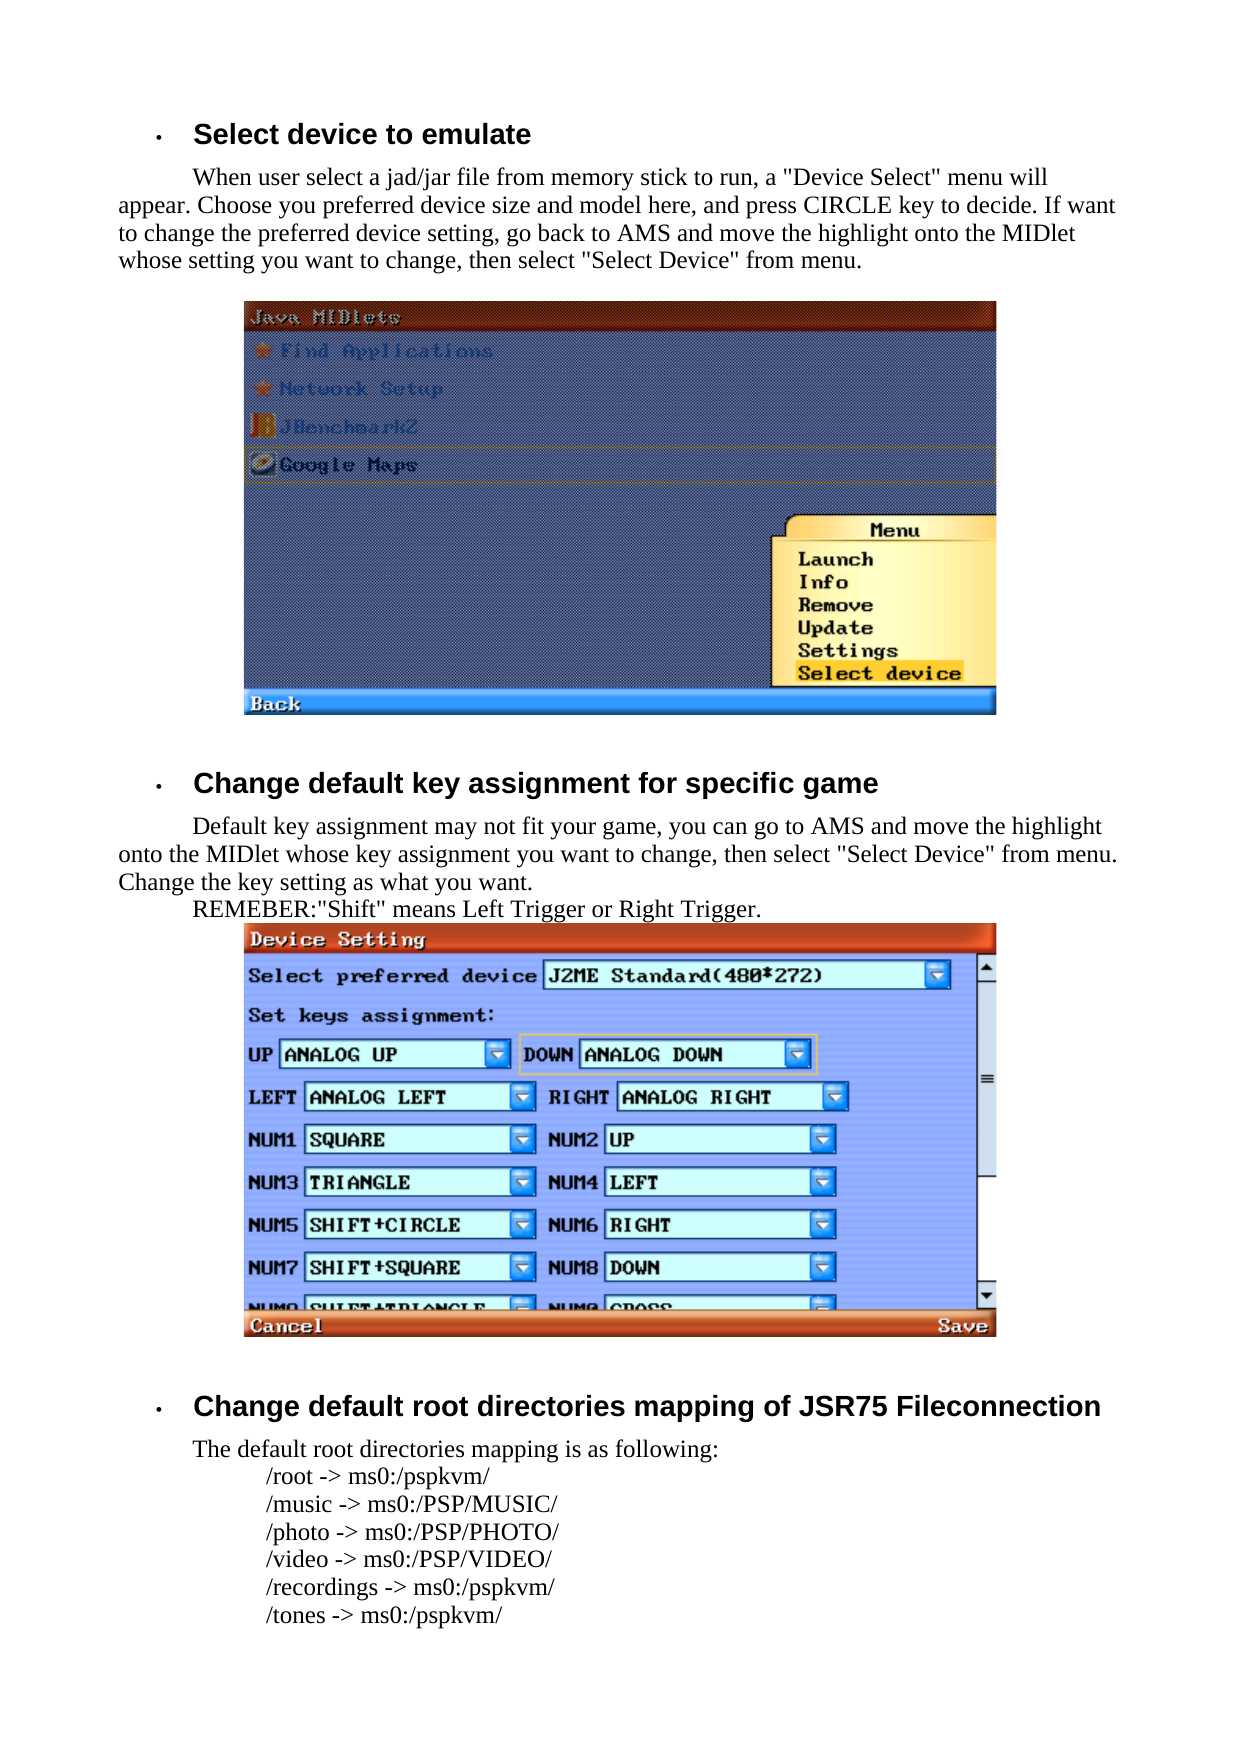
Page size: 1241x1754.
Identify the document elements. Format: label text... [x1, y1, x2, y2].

text /recordings -> ms0:/pspkvm/ [118, 1573, 1122, 1601]
text REMEBER:"Shift" means Left Trigger or Right Trigger. [118, 895, 1122, 923]
subtitle Change default root directories mapping of JSR75 Fileconnection [156, 1390, 1122, 1422]
text /tones -> ms0:/pspkvm/ [118, 1601, 1122, 1629]
picture [243, 301, 997, 715]
text /photo -> ms0:/PSP/PHOTO/ [118, 1518, 1122, 1546]
picture [243, 923, 997, 1337]
text /root -> ms0:/pspkvm/ [118, 1462, 1122, 1490]
text /music -> ms0:/PSP/MUSIC/ [118, 1490, 1122, 1518]
subtitle Change default key assignment for specific game [156, 767, 1122, 800]
text The default root directories mapping is as following: [118, 1435, 1122, 1462]
subtitle Select device to emulate [156, 118, 1122, 151]
text Default key assignment may not fit your game, you can go to AMS and move the highlight onto the MIDlet whose key assignment you want to change, then select "Select Device" from menu. Change the key setting as what you want. [118, 812, 1122, 895]
text When user select a jad/jar file from memory stick to run, a "Device Select" menu will appear. Choose you preferred device size and model here, and press CIRCLE key to decide. If want to change the preferred device setting, go back to AMS and move the highlight onto the MIDlet whose setting you want to change, then select "Select Device" from menu. [118, 163, 1122, 274]
text /video -> ms0:/PSP/VIDEO/ [118, 1546, 1122, 1573]
